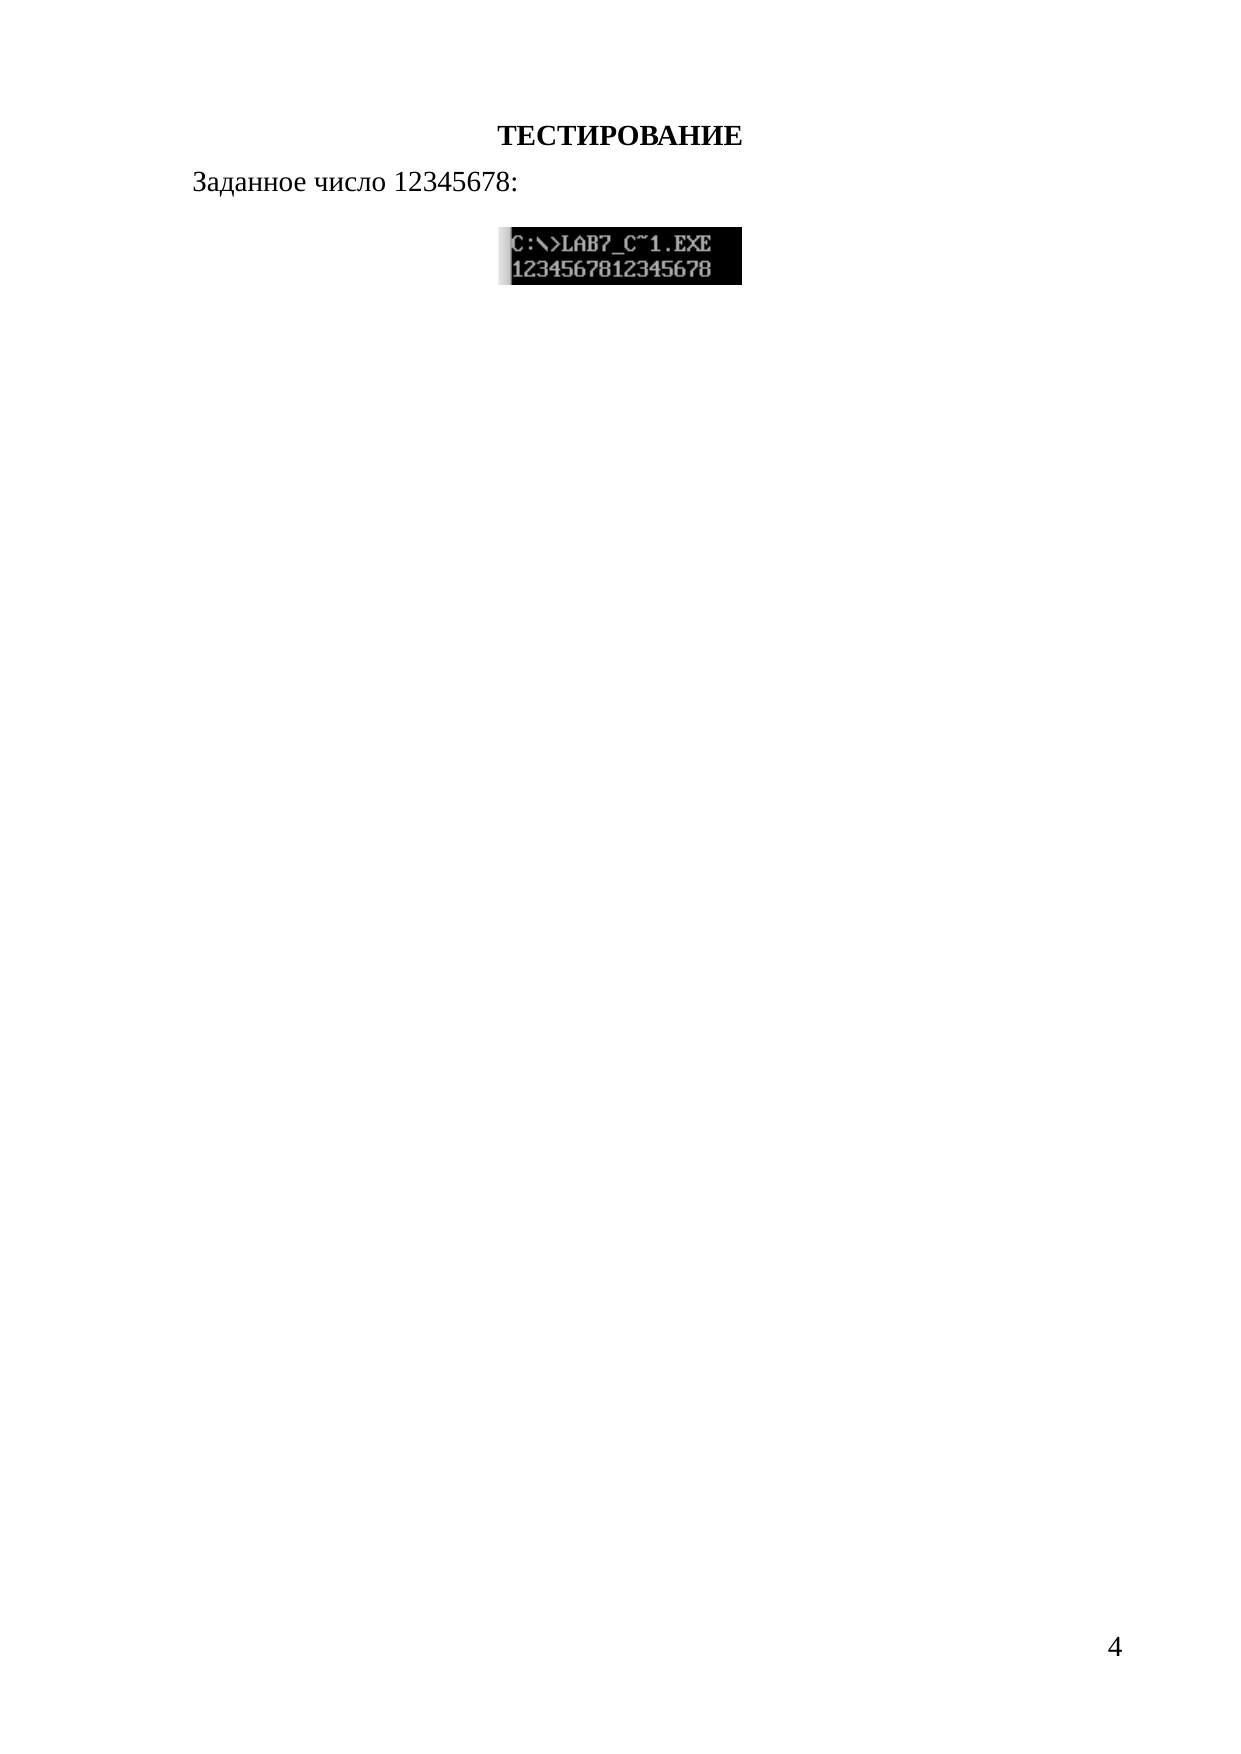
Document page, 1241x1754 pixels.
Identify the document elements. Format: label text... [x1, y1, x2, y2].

subtitle Тестирование [118, 118, 1122, 152]
text Заданное число 12345678: [118, 164, 1122, 198]
picture [498, 227, 742, 285]
